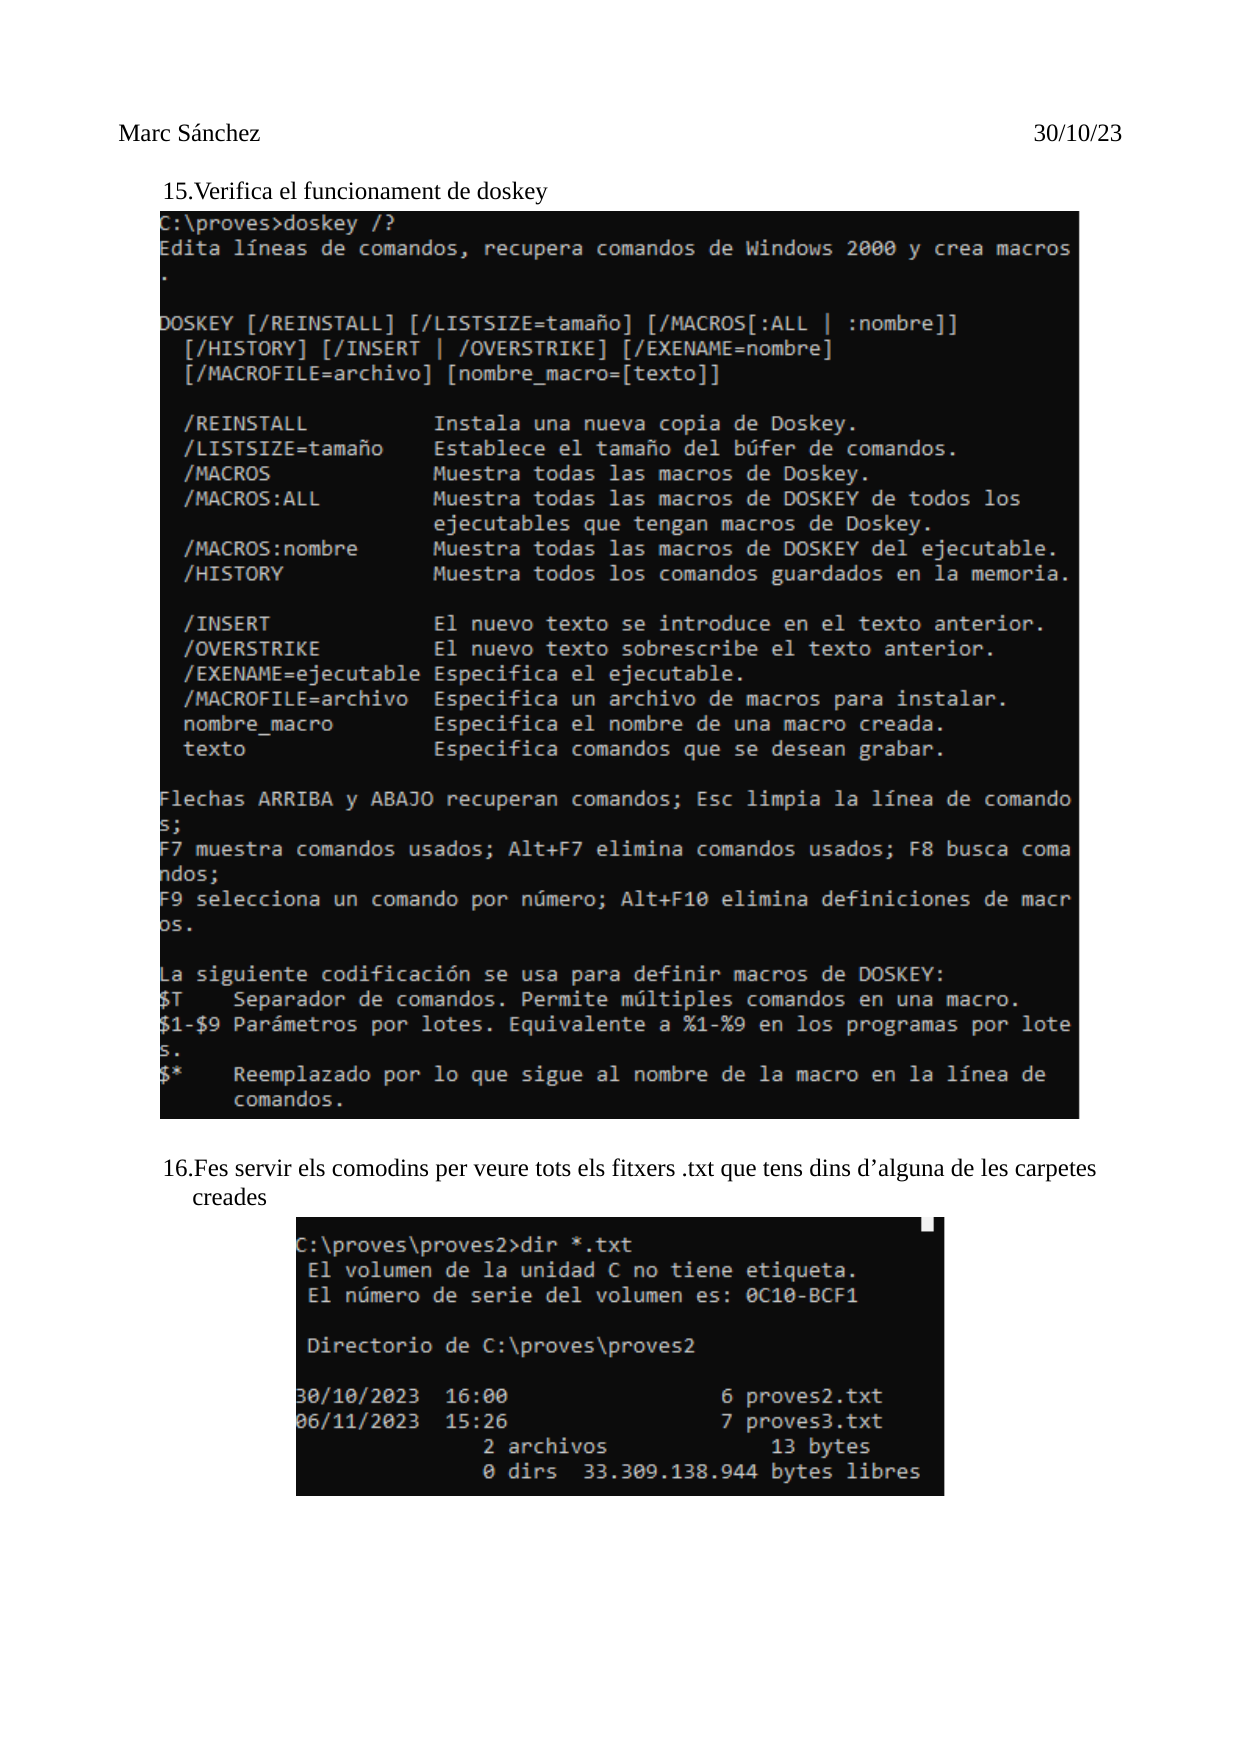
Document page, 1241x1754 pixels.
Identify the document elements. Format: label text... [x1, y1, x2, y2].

list Fes servir els comodins per veure tots els fitxers .txt que tens dins d’alguna de les carpetes creades [162, 1153, 1122, 1211]
picture [160, 211, 1081, 1119]
picture [296, 1217, 945, 1496]
list Verifica el funcionament de doskey [162, 176, 1122, 205]
